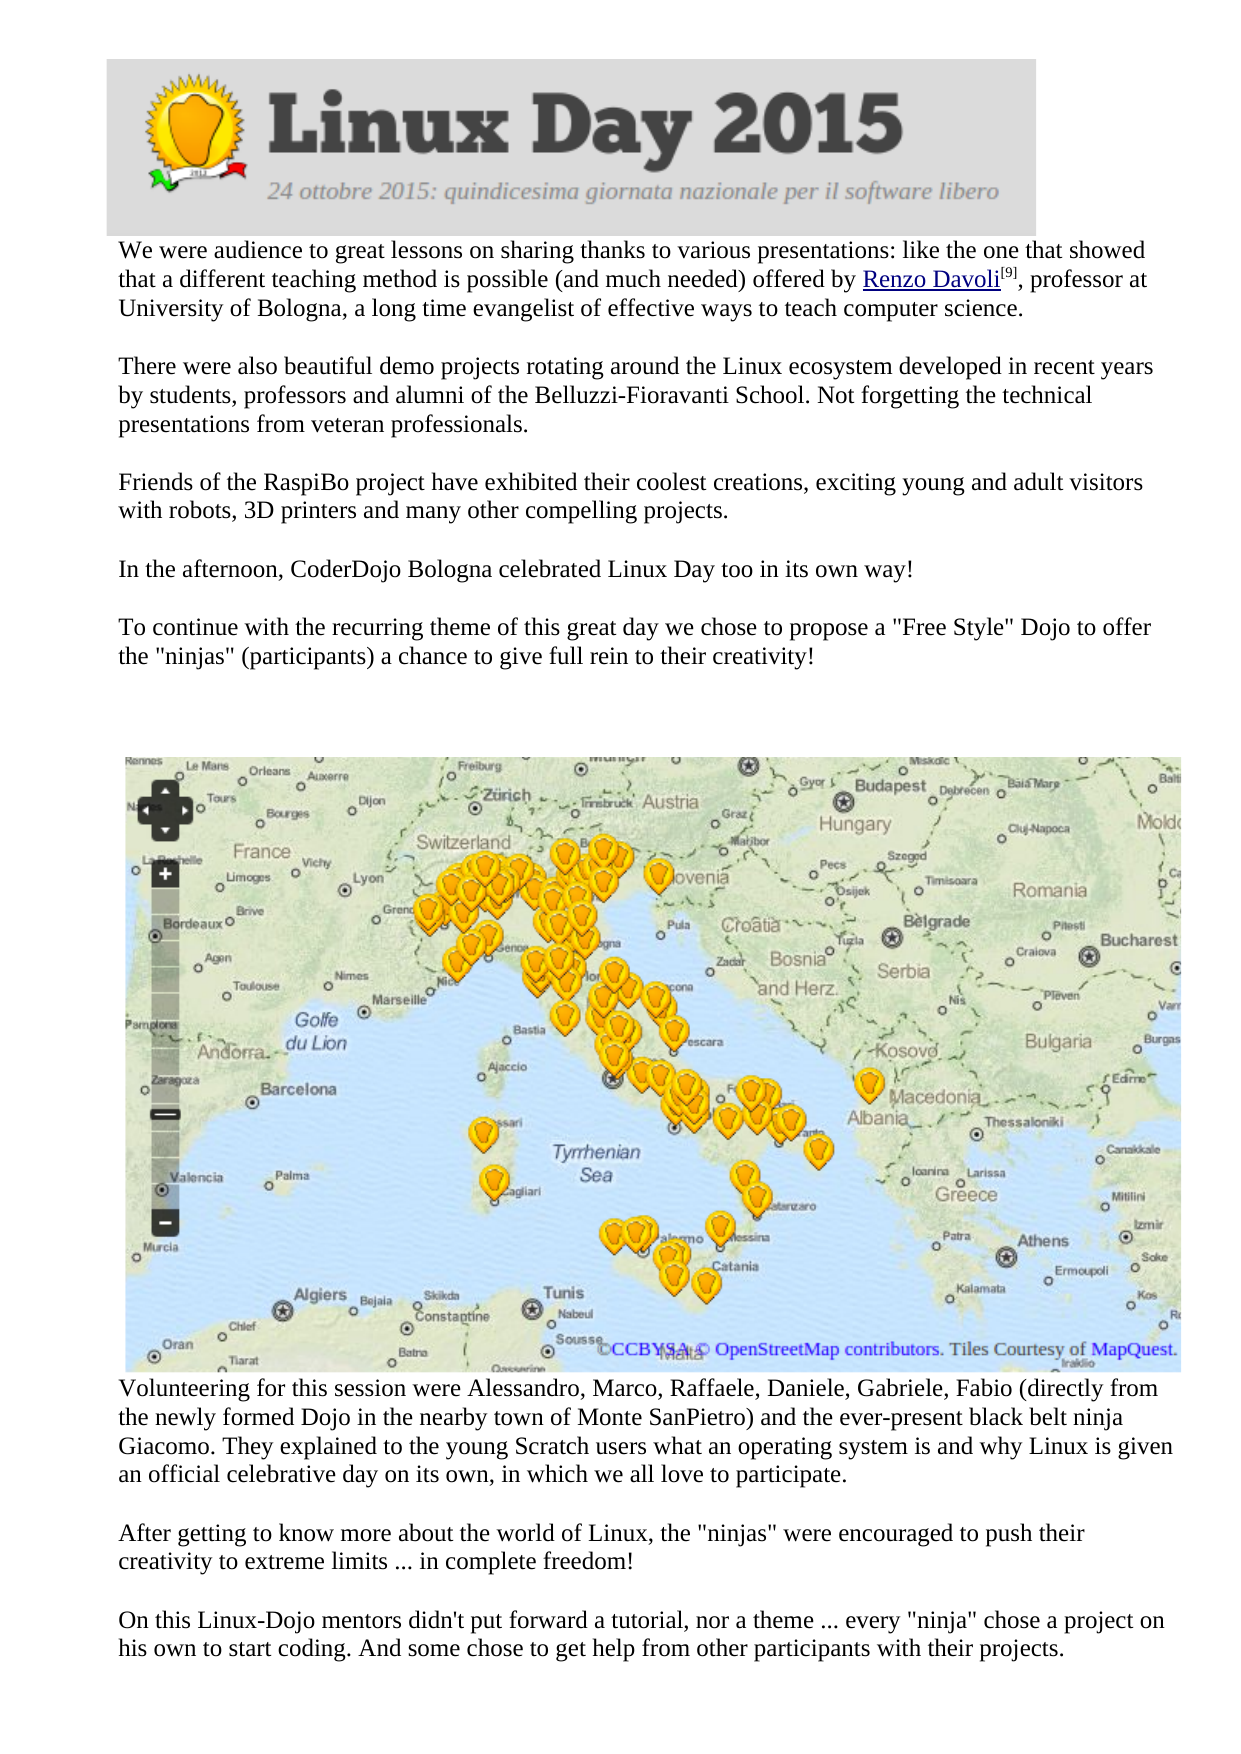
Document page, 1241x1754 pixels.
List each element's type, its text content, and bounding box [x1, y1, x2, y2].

text Friends of the RaspiBo project have exhibited their coolest creations, exciting young and adult visitors with robots, 3D printers and many other compelling projects. [118, 467, 1181, 524]
text After getting to know more about the world of Linux, the "ninjas" were encouraged to push their creativity to extreme limits ... in complete freedom! [118, 1518, 1181, 1575]
text In the afternoon, CoderDojo Bologna celebrated Linux Day too in its own way! [118, 554, 1181, 583]
picture [106, 59, 1037, 236]
text We were audience to great lessons on sharing thanks to various presentations: like the one that showed that a different teaching method is possible (and much needed) offered by Renzo Davoli, professor at University of Bologna, a long time evangelist of effective ways to teach computer science. [118, 59, 1181, 322]
text To continue with the recurring theme of this great day we chose to propose a "Free Style" Dojo to offer the "ninjas" (participants) a chance to give full rein to their creativity! [118, 612, 1181, 669]
text There were also beautiful demo projects rotating around the Linux ecosystem developed in recent years by students, professors and alumni of the Belluzzi-Fioravanti School. Not forgetting the technical presentations from veteran professionals. [118, 351, 1181, 437]
text Volunteering for this session were Alessandro, Marco, Raffaele, Daniele, Gabriele, Fabio (directly from the newly formed Dojo in the nearby town of Monte SanPietro) and the ever-present black belt ninja Giacomo. They explained to the young Scratch users what an operating system is and why Linux is given an official celebrative day on its own, in which we all love to participate. [118, 1374, 1181, 1488]
text On this Linux-Dojo mentors didn't put forward a tutorial, nor a theme ... every "ninja" chose a project on his own to start coding. And some chose to get help from other participants with their projects. [118, 1605, 1181, 1662]
picture [118, 757, 1182, 1374]
